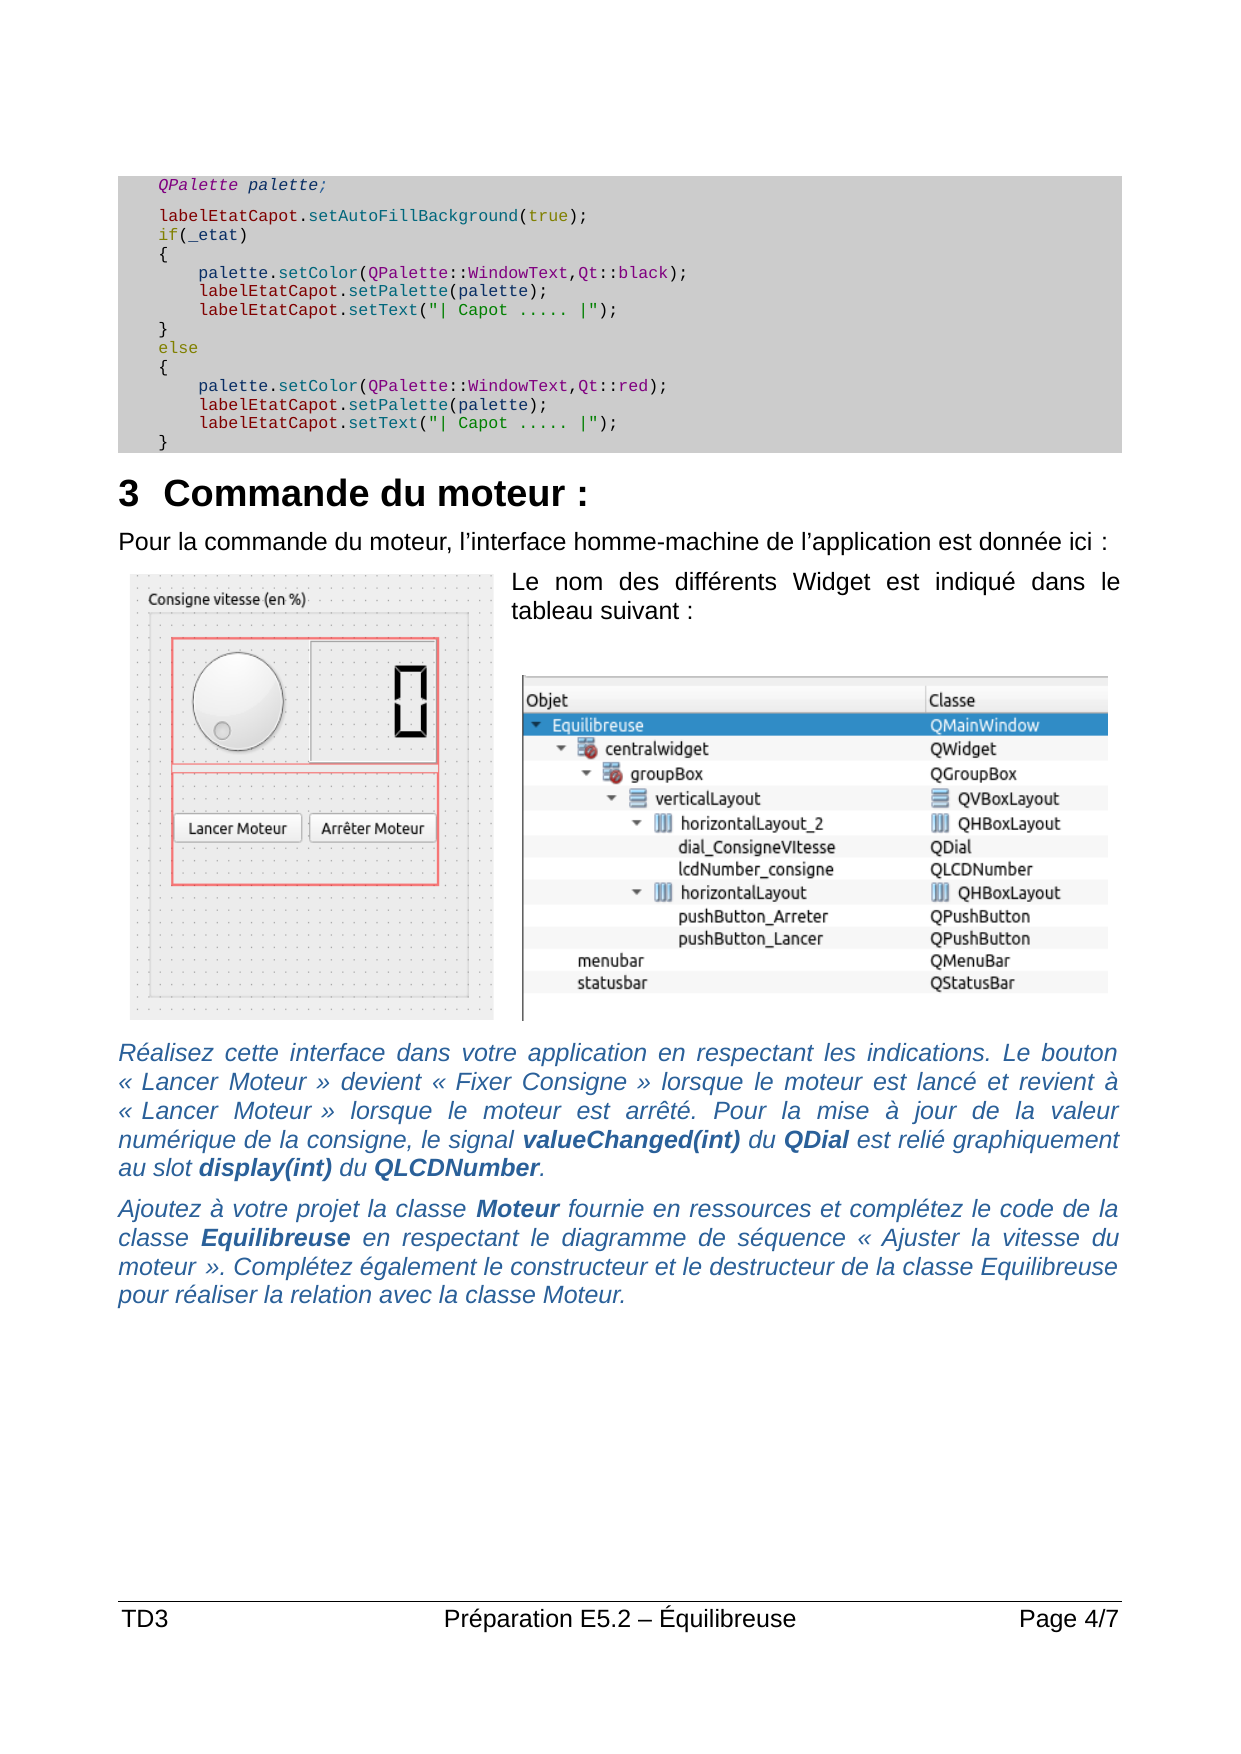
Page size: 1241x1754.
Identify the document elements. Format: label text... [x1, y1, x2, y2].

text } [118, 321, 1122, 339]
text Le nom des différents Widget est indiqué dans le tableau suivant : [118, 567, 1122, 624]
text palette.setColor(QPalette::WindowText,Qt::black); [118, 264, 1122, 283]
subtitle Commande du moteur : [118, 470, 1122, 514]
text } [118, 434, 1122, 453]
picture [129, 574, 494, 1020]
text labelEtatCapot.setText("| Capot ..... |"); [118, 302, 1122, 321]
text { [118, 245, 1122, 264]
text Ajoutez à votre projet la classe Moteur fournie en ressources et complétez le code de la classe Equilibreuse en respectant le diagramme de séquence « Ajuster la vitesse du moteur ». Complétez également le constructeur et le destructeur de la classe Equilibreuse pour réaliser la relation avec la classe Moteur. [118, 1194, 1122, 1309]
text if(_etat) [118, 226, 1122, 245]
text Pour la commande du moteur, l’interface homme-machine de l’application est donnée ici : [118, 526, 1122, 555]
text labelEtatCapot.setPalette(palette); [118, 396, 1122, 415]
text QPalette palette; [118, 176, 1122, 195]
text palette.setColor(QPalette::WindowText,Qt::red); [118, 377, 1122, 396]
text else [118, 339, 1122, 358]
text labelEtatCapot.setAutoFillBackground(true); [118, 208, 1122, 226]
picture [516, 675, 1108, 1021]
text Réalisez cette interface dans votre application en respectant les indications. Le bouton « Lancer Moteur » devient « Fixer Consigne » lorsque le moteur est lancé et revient à « Lancer Moteur » lorsque le moteur est arrêté. Pour la mise à jour de la valeur numérique de la consigne, le signal valueChanged(int) du QDial est relié graphiquement au slot display(int) du QLCDNumber. [118, 677, 1122, 1182]
text labelEtatCapot.setText("| Capot ..... |"); [118, 415, 1122, 434]
text labelEtatCapot.setPalette(palette); [118, 283, 1122, 302]
text { [118, 358, 1122, 377]
